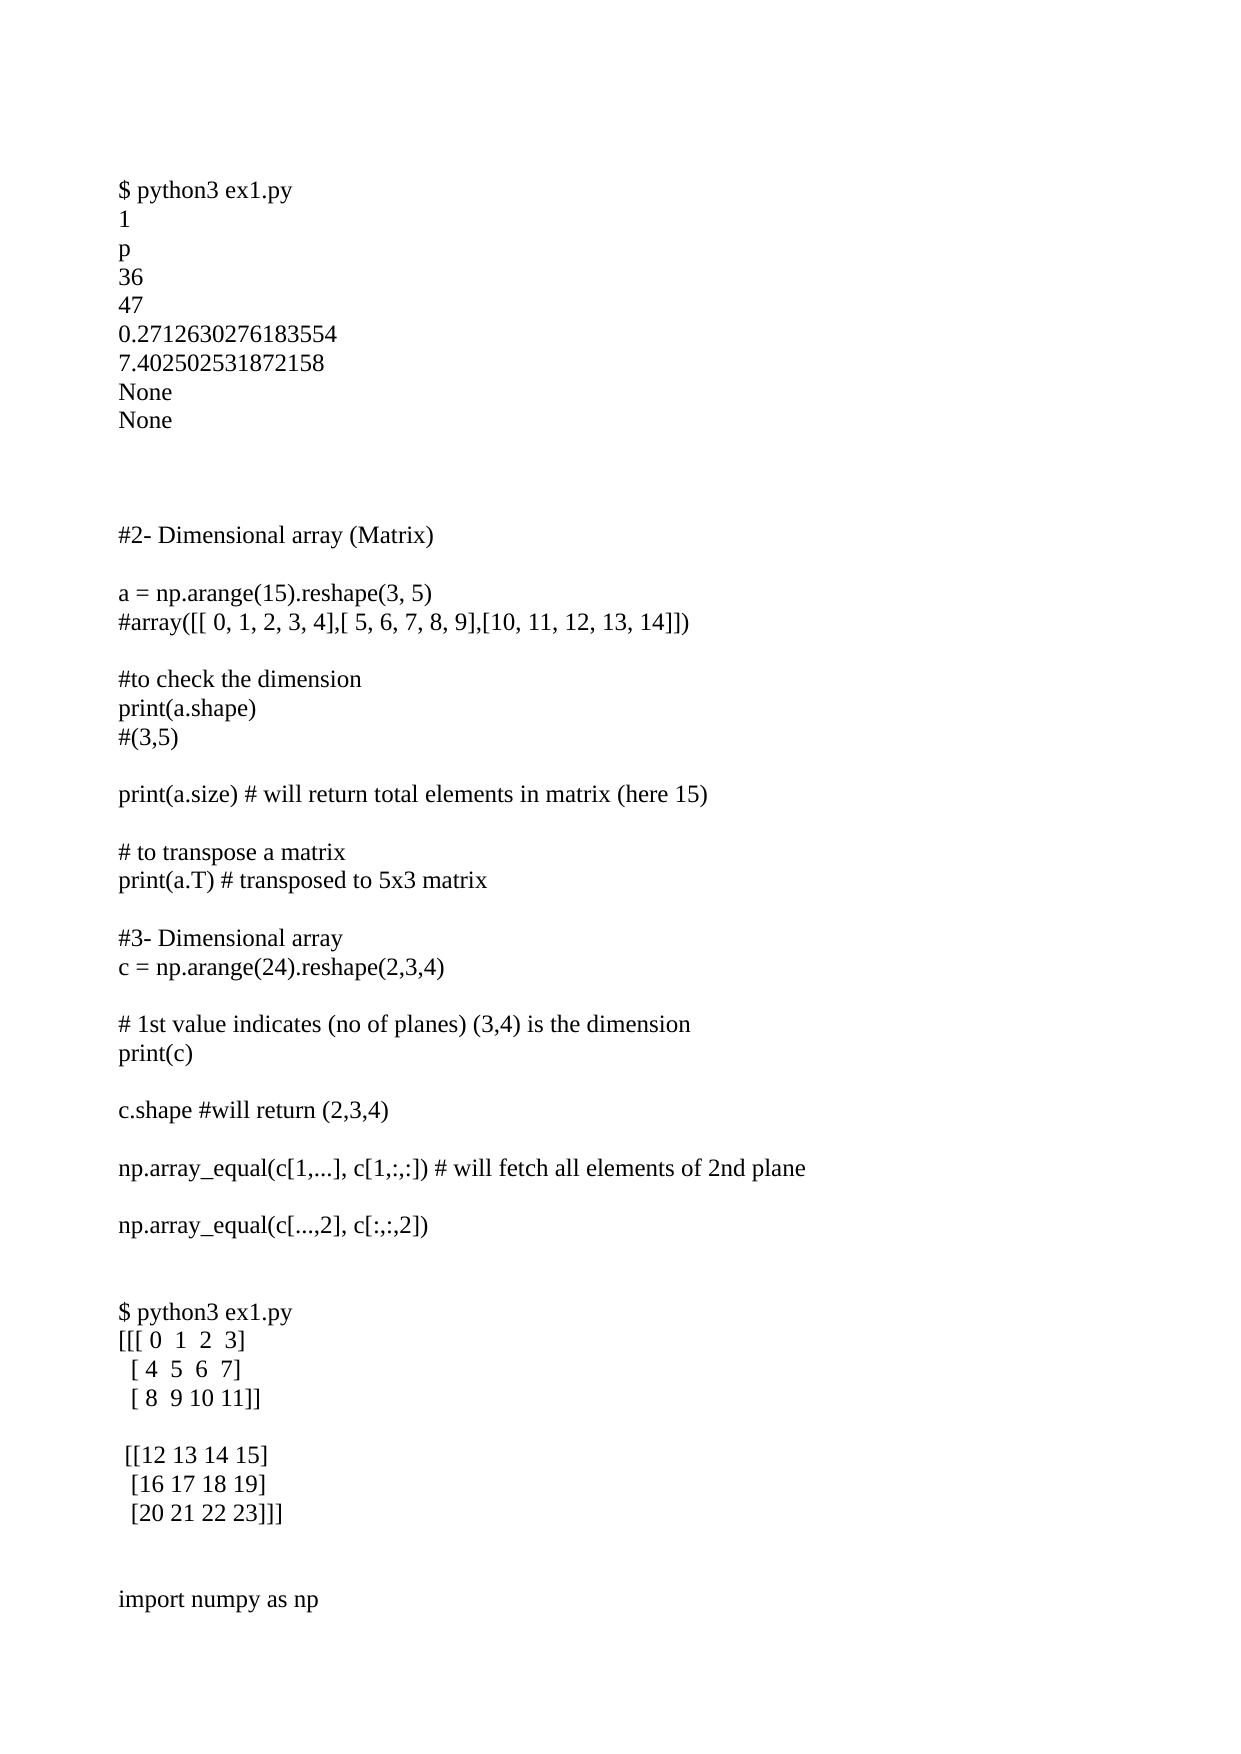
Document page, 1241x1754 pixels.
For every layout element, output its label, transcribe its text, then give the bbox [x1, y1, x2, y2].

text 36 [118, 262, 1122, 291]
text a = np.arange(15).reshape(3, 5) [118, 578, 1122, 607]
text print(a.size) # will return total elements in matrix (here 15) [118, 779, 1122, 808]
text #to check the dimension [118, 664, 1122, 693]
text p [118, 233, 1122, 262]
text [ 4 5 6 7] [118, 1354, 1122, 1383]
text #2- Dimensional array (Matrix) [118, 521, 1122, 549]
text [[[ 0 1 2 3] [118, 1326, 1122, 1354]
text print(c) [118, 1038, 1122, 1067]
text None [118, 406, 1122, 434]
text # 1st value indicates (no of planes) (3,4) is the dimension [118, 1009, 1122, 1038]
text #(3,5) [118, 722, 1122, 751]
text 1 [118, 204, 1122, 233]
text $ python3 ex1.py [118, 1297, 1122, 1326]
text [ 8 9 10 11]] [118, 1383, 1122, 1412]
text [[12 13 14 15] [118, 1441, 1122, 1469]
text 7.402502531872158 [118, 348, 1122, 377]
text print(a.T) # transposed to 5x3 matrix [118, 866, 1122, 894]
text print(a.shape) [118, 693, 1122, 722]
text c.shape #will return (2,3,4) [118, 1096, 1122, 1124]
text 0.2712630276183554 [118, 319, 1122, 348]
text [20 21 22 23]]] [118, 1498, 1122, 1527]
text $ python3 ex1.py [118, 176, 1122, 204]
text import numpy as np [118, 1584, 1122, 1613]
text np.array_equal(c[...,2], c[:,:,2]) [118, 1211, 1122, 1239]
text [16 17 18 19] [118, 1469, 1122, 1498]
text np.array_equal(c[1,...], c[1,:,:]) # will fetch all elements of 2nd plane [118, 1153, 1122, 1182]
text None [118, 377, 1122, 406]
text 47 [118, 291, 1122, 319]
text #array([[ 0, 1, 2, 3, 4],[ 5, 6, 7, 8, 9],[10, 11, 12, 13, 14]]) [118, 607, 1122, 636]
text c = np.arange(24).reshape(2,3,4) [118, 952, 1122, 981]
text #3- Dimensional array [118, 923, 1122, 952]
text # to transpose a matrix [118, 837, 1122, 866]
